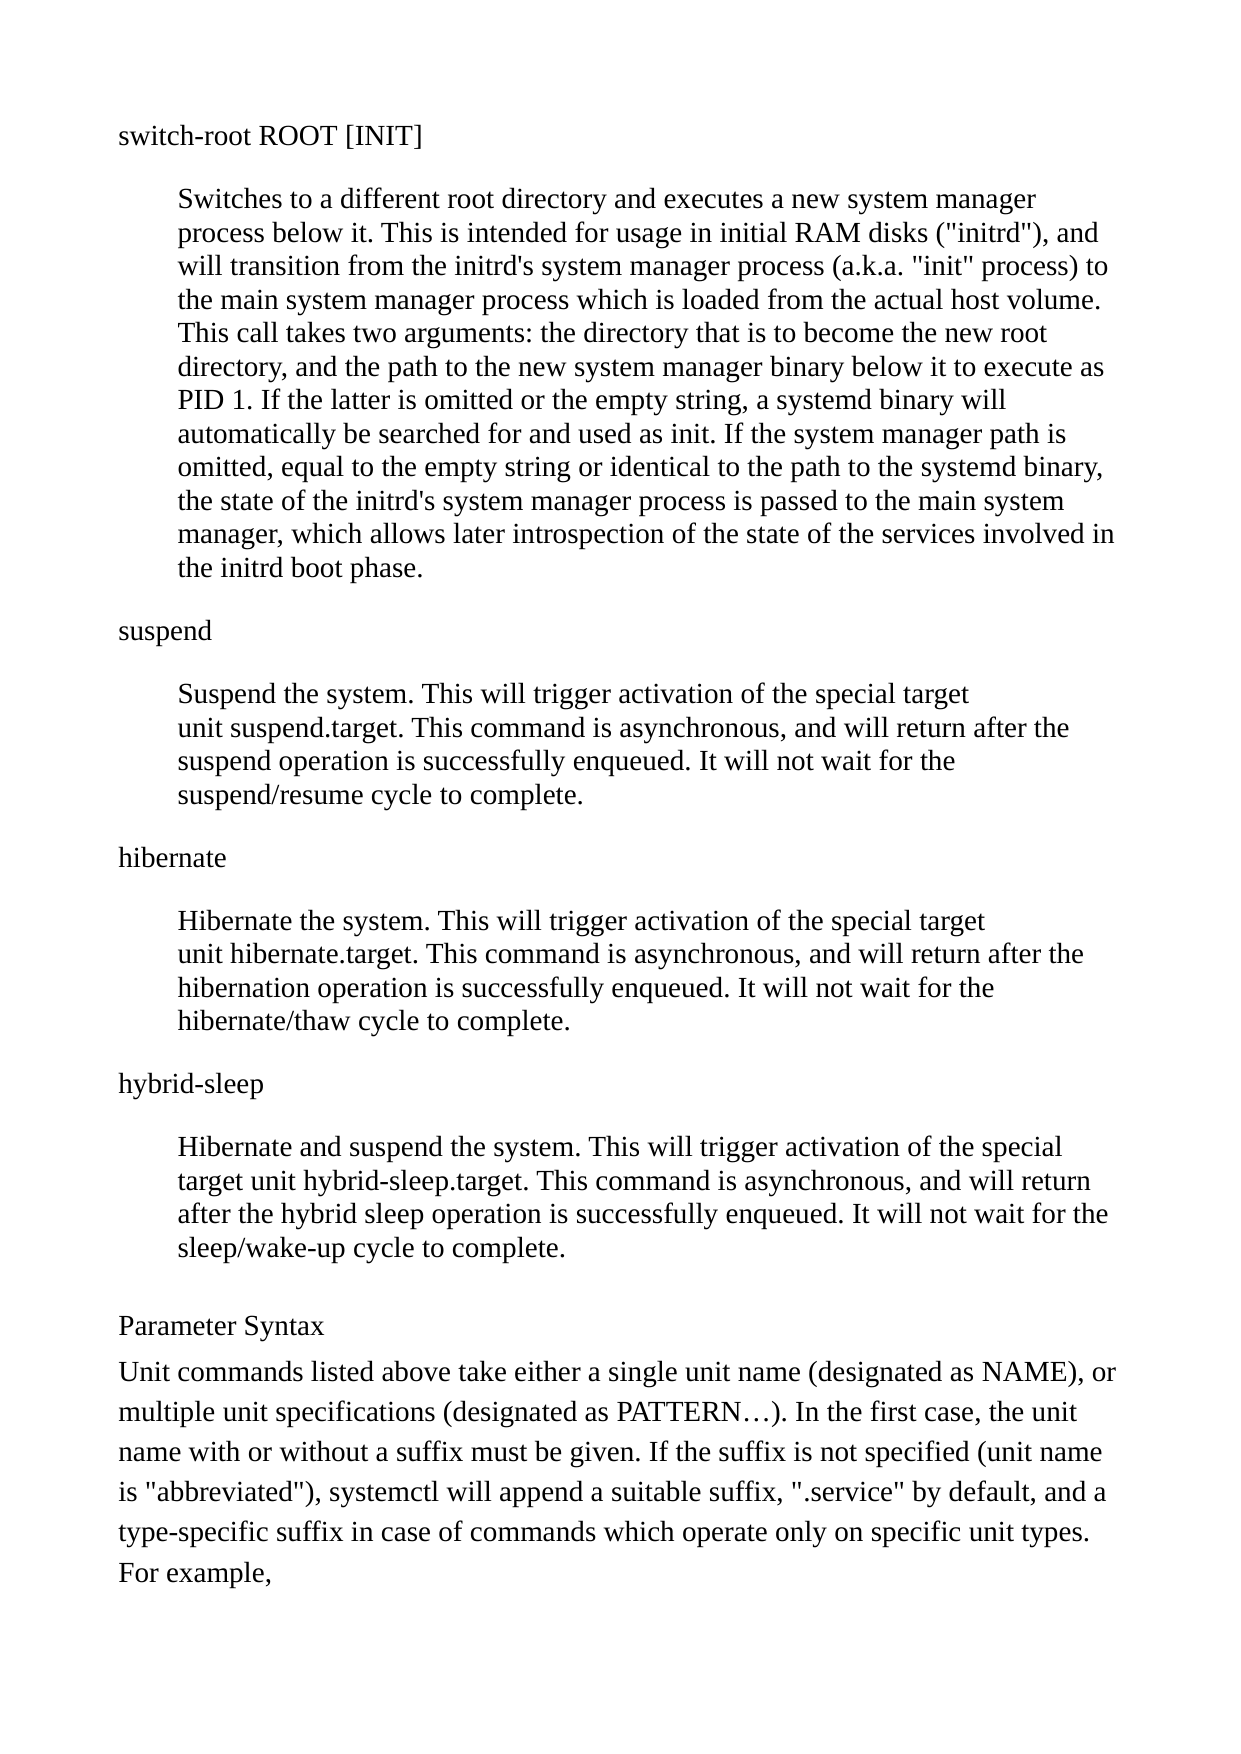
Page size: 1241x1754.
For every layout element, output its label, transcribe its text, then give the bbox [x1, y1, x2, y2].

subtitle hibernate [118, 840, 1122, 873]
subtitle switch-root ROOT [INIT] [118, 118, 1122, 152]
list Switches to a different root directory and executes a new system manager process below it. This is intended for usage in initial RAM disks ("initrd"), and will transition from the initrd's system manager process (a.k.a. "init" process) to the main system manager process which is loaded from the actual host volume. This call takes two arguments: the directory that is to become the new root directory, and the path to the new system manager binary below it to execute as PID 1. If the latter is omitted or the empty string, a systemd binary will automatically be searched for and used as init. If the system manager path is omitted, equal to the empty string or identical to the path to the systemd binary, the state of the initrd's system manager process is passed to the main system manager, which allows later introspection of the state of the services involved in the initrd boot phase. [177, 181, 1122, 584]
subtitle Parameter Syntax [118, 1308, 1122, 1341]
list Hibernate the system. This will trigger activation of the special target unit hibernate.target. This command is asynchronous, and will return after the hibernation operation is successfully enqueued. It will not wait for the hibernate/thaw cycle to complete. [177, 903, 1122, 1037]
list Hibernate and suspend the system. This will trigger activation of the special target unit hybrid-sleep.target. This command is asynchronous, and will return after the hybrid sleep operation is successfully enqueued. It will not wait for the sleep/wake-up cycle to complete. [177, 1129, 1122, 1264]
subtitle hybrid-sleep [118, 1066, 1122, 1100]
list Suspend the system. This will trigger activation of the special target unit suspend.target. This command is asynchronous, and will return after the suspend operation is successfully enqueued. It will not wait for the suspend/resume cycle to complete. [177, 676, 1122, 810]
text Unit commands listed above take either a single unit name (designated as NAME), or multiple unit specifications (designated as PATTERN…). In the first case, the unit name with or without a suffix must be given. If the suffix is not specified (unit name is "abbreviated"), systemctl will append a suitable suffix, ".service" by default, and a type-specific suffix in case of commands which operate only on specific unit types. For example, [118, 1354, 1122, 1588]
subtitle suspend [118, 613, 1122, 647]
